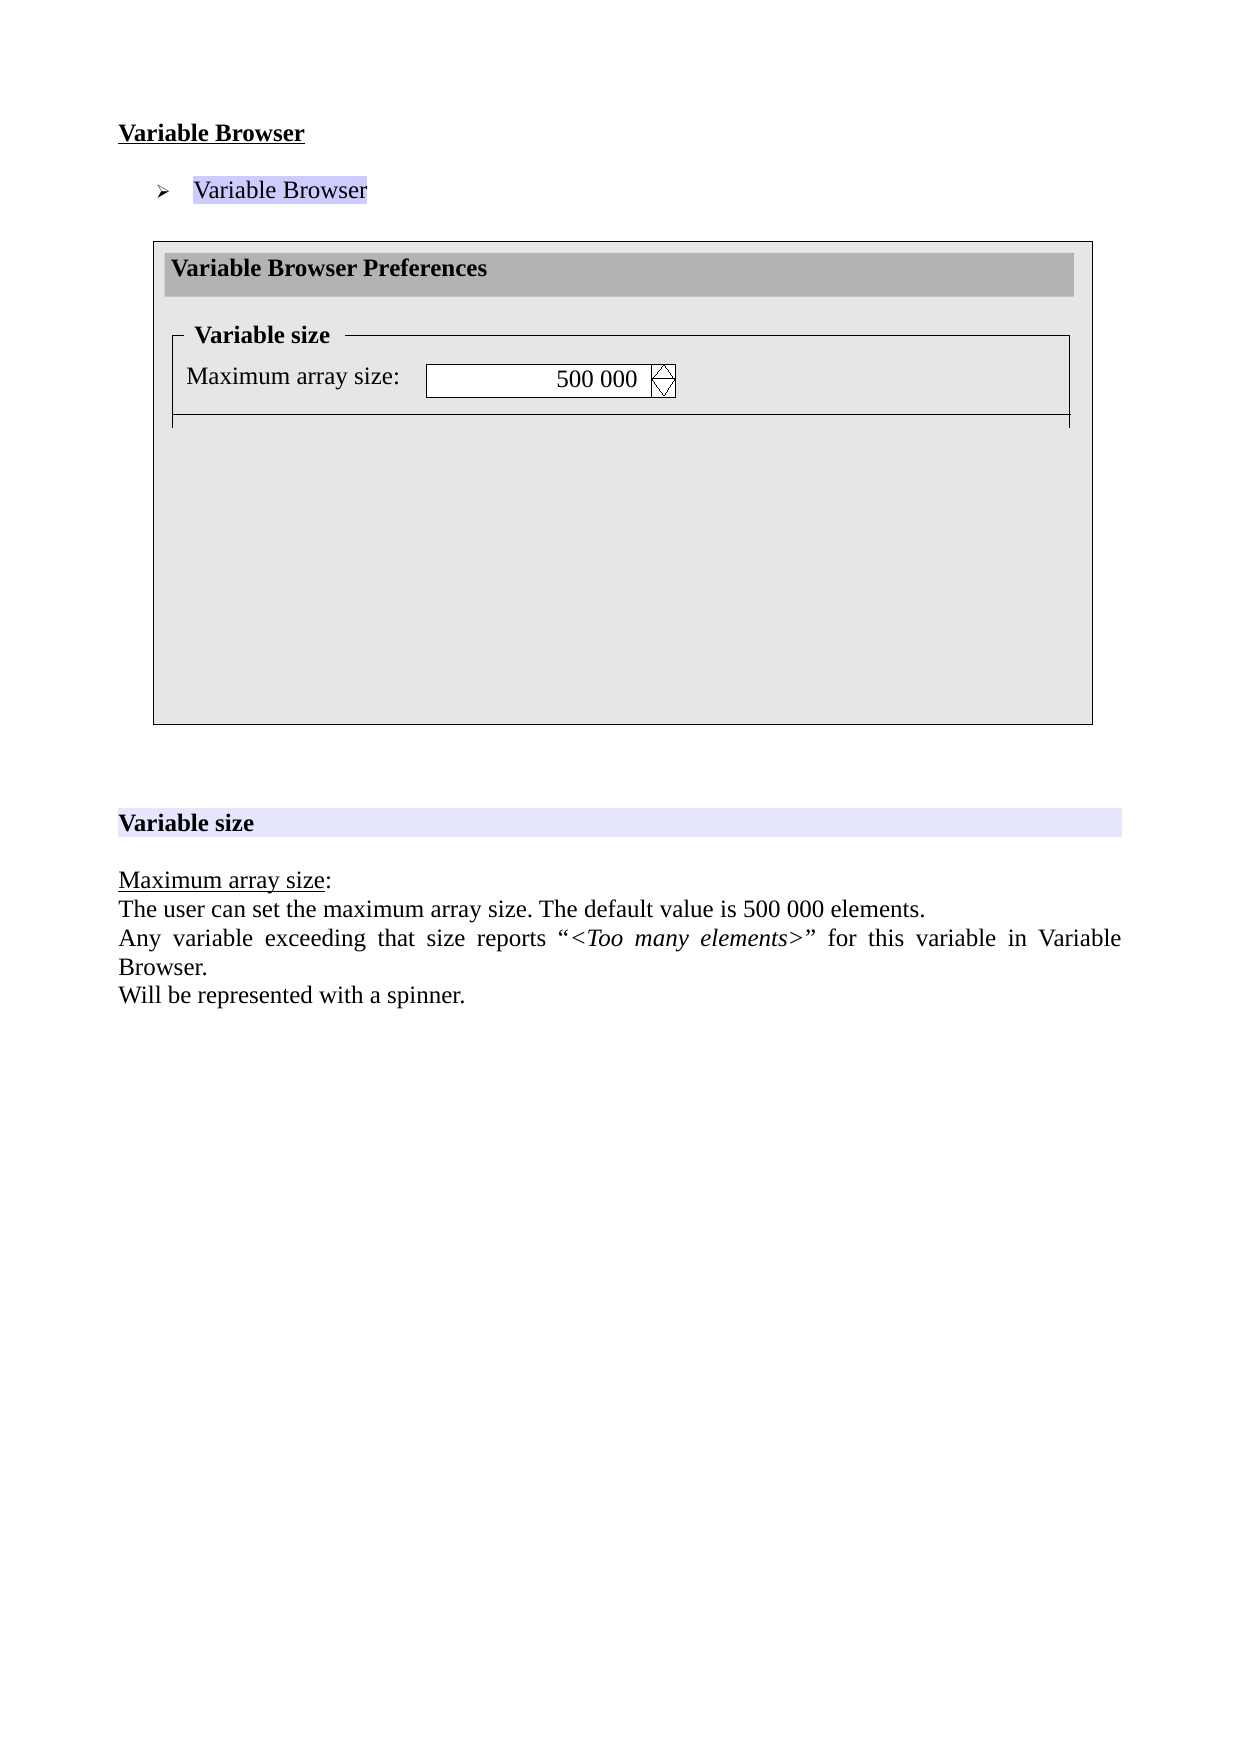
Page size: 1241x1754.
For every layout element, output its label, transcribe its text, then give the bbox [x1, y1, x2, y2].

text Will be represented with a spinner. [118, 981, 1122, 1009]
text Any variable exceeding that size reports “<Too many elements>” for this variable in Variable Browser. [118, 923, 1122, 981]
text Variable Browser [118, 118, 1122, 147]
text Maximum array size: [118, 866, 1122, 894]
text The user can set the maximum array size. The default value is 500 000 elements. [118, 894, 1122, 923]
list Variable Browser [156, 176, 1122, 204]
text Variable size [118, 808, 1122, 837]
